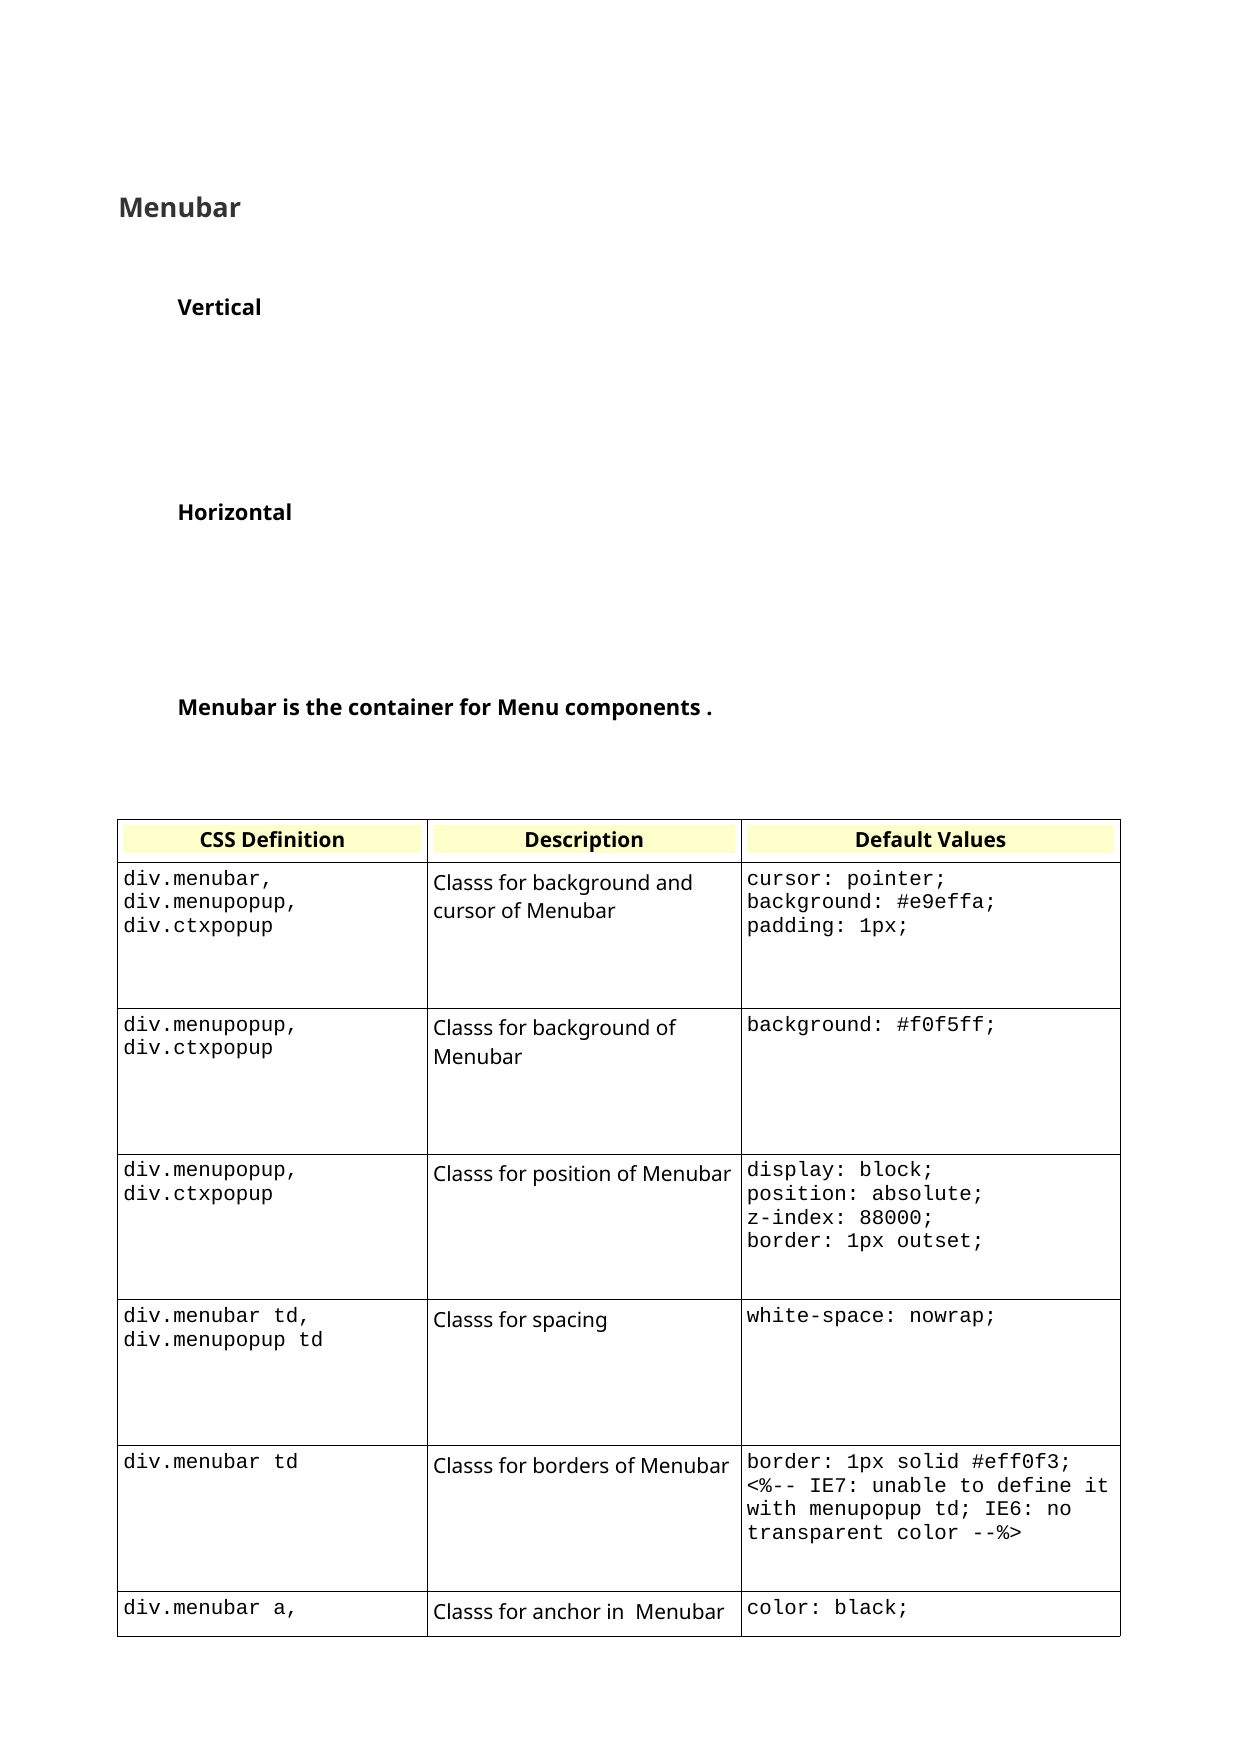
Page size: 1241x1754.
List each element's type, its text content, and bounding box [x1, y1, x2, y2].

table_header CSS Definition [118, 820, 427, 862]
table_cell border: 1px solid #eff0f3; <%-- IE7: unable to define it with menupopup td; IE6: no transparent color --%> [742, 1446, 1120, 1591]
table_cell div.menubar a, [118, 1592, 427, 1636]
table_cell div.menubar td [118, 1446, 427, 1591]
table_cell div.menupopup, div.ctxpopup [118, 1009, 427, 1154]
table_cell div.menubar, div.menupopup, div.ctxpopup [118, 863, 427, 1008]
table_cell white-space: nowrap; [742, 1300, 1120, 1445]
table_header Description [428, 820, 741, 862]
table_cell display: block; position: absolute; z-index: 88000; border: 1px outset; [742, 1155, 1120, 1299]
table_cell Classs for borders of Menubar [428, 1446, 741, 1591]
subtitle Menubar is the container for Menu components . [177, 581, 1122, 722]
table_cell Classs for background of Menubar [428, 1009, 741, 1154]
table_cell color: black; [742, 1592, 1120, 1636]
subtitle Menubar [118, 189, 1122, 226]
subtitle Horizontal [177, 377, 1122, 526]
table_cell Classs for position of Menubar [428, 1155, 741, 1299]
table_cell div.menupopup, div.ctxpopup [118, 1155, 427, 1299]
table_cell cursor: pointer; background: #e9effa; padding: 1px; [742, 863, 1120, 1008]
subtitle Vertical [177, 292, 1122, 322]
table_cell background: #f0f5ff; [742, 1009, 1120, 1154]
table_cell Classs for spacing [428, 1300, 741, 1445]
table_cell Classs for anchor in Menubar [428, 1592, 741, 1636]
table_cell Classs for background and cursor of Menubar [428, 863, 741, 1008]
table_header Default Values [742, 820, 1120, 862]
table_cell div.menubar td, div.menupopup td [118, 1300, 427, 1445]
